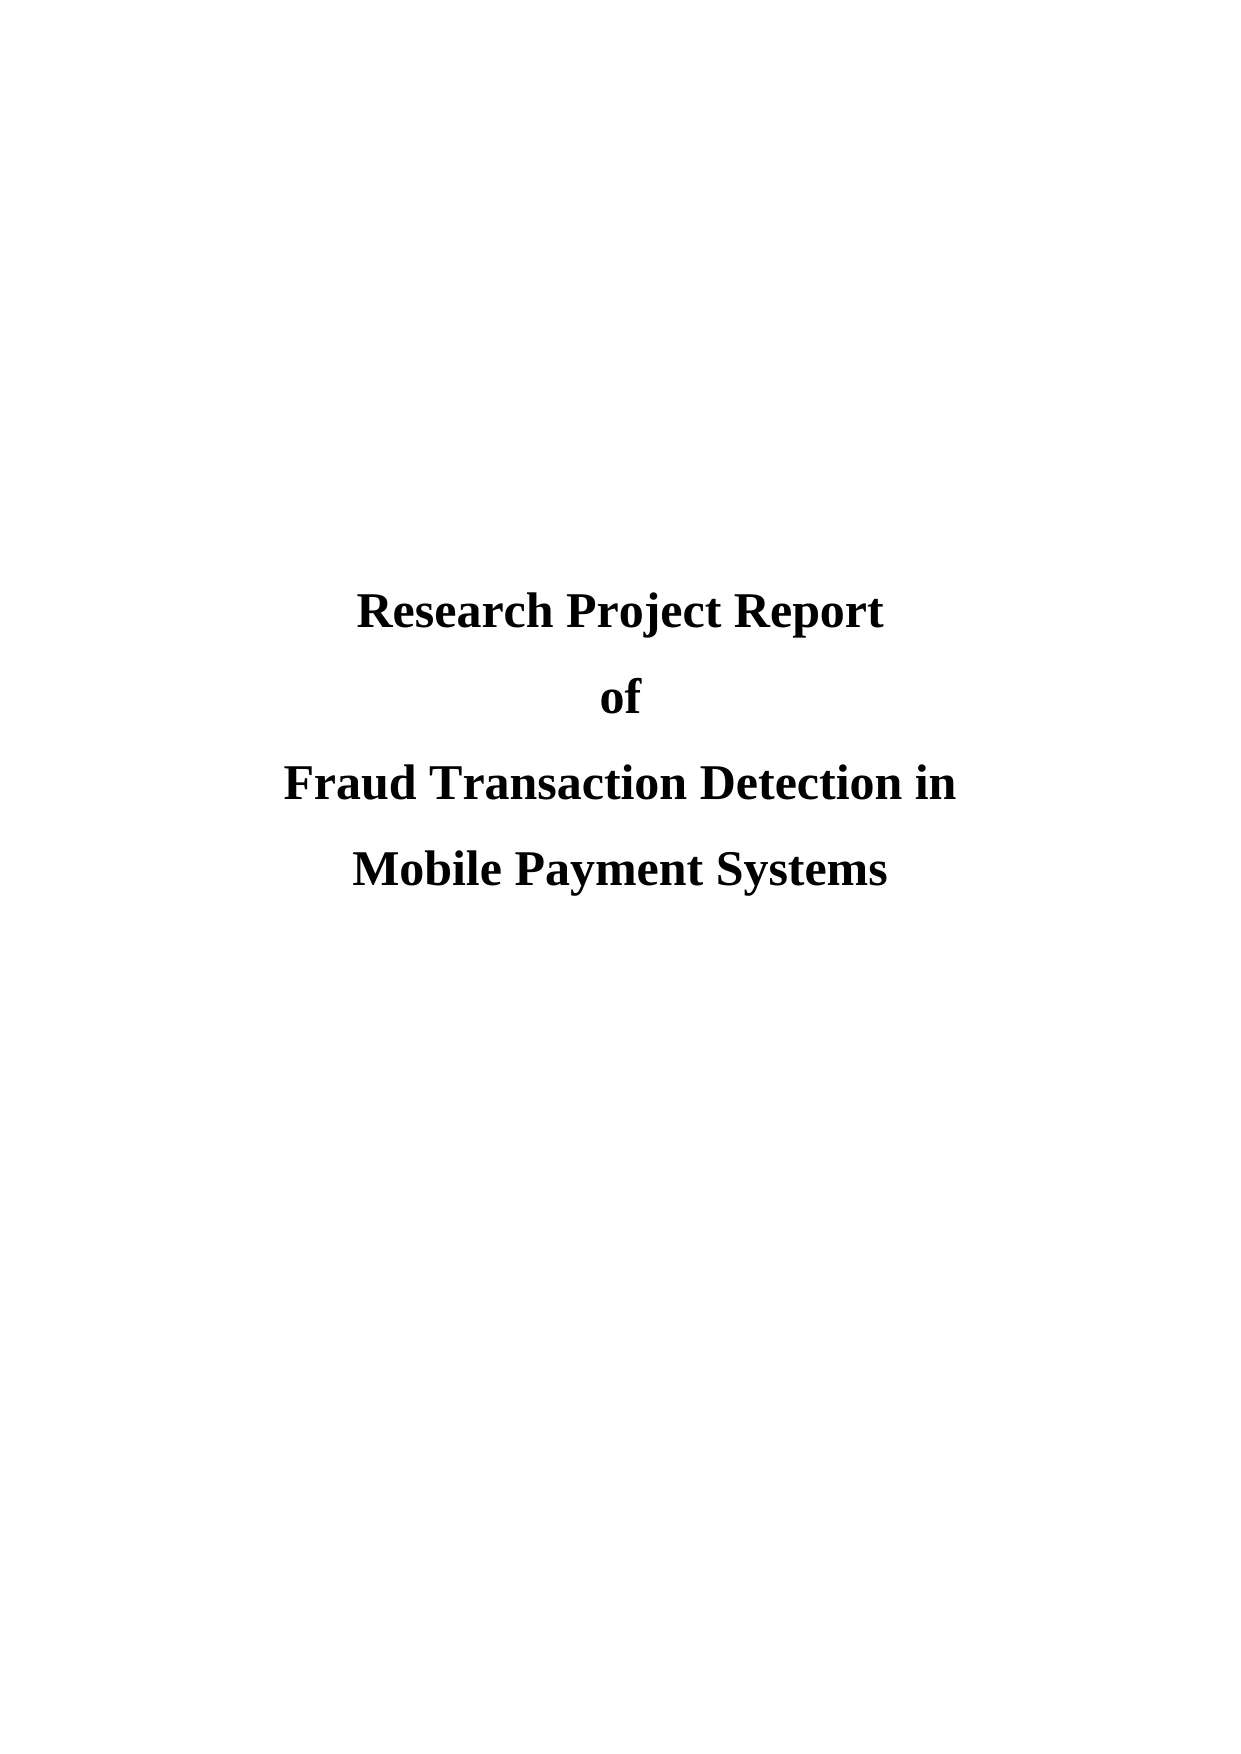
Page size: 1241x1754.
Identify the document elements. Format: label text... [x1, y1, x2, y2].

text Research Project Report [118, 580, 1122, 638]
text Mobile Payment Systems [118, 839, 1122, 897]
text of [118, 667, 1122, 724]
text Fraud Transaction Detection in [118, 753, 1122, 810]
